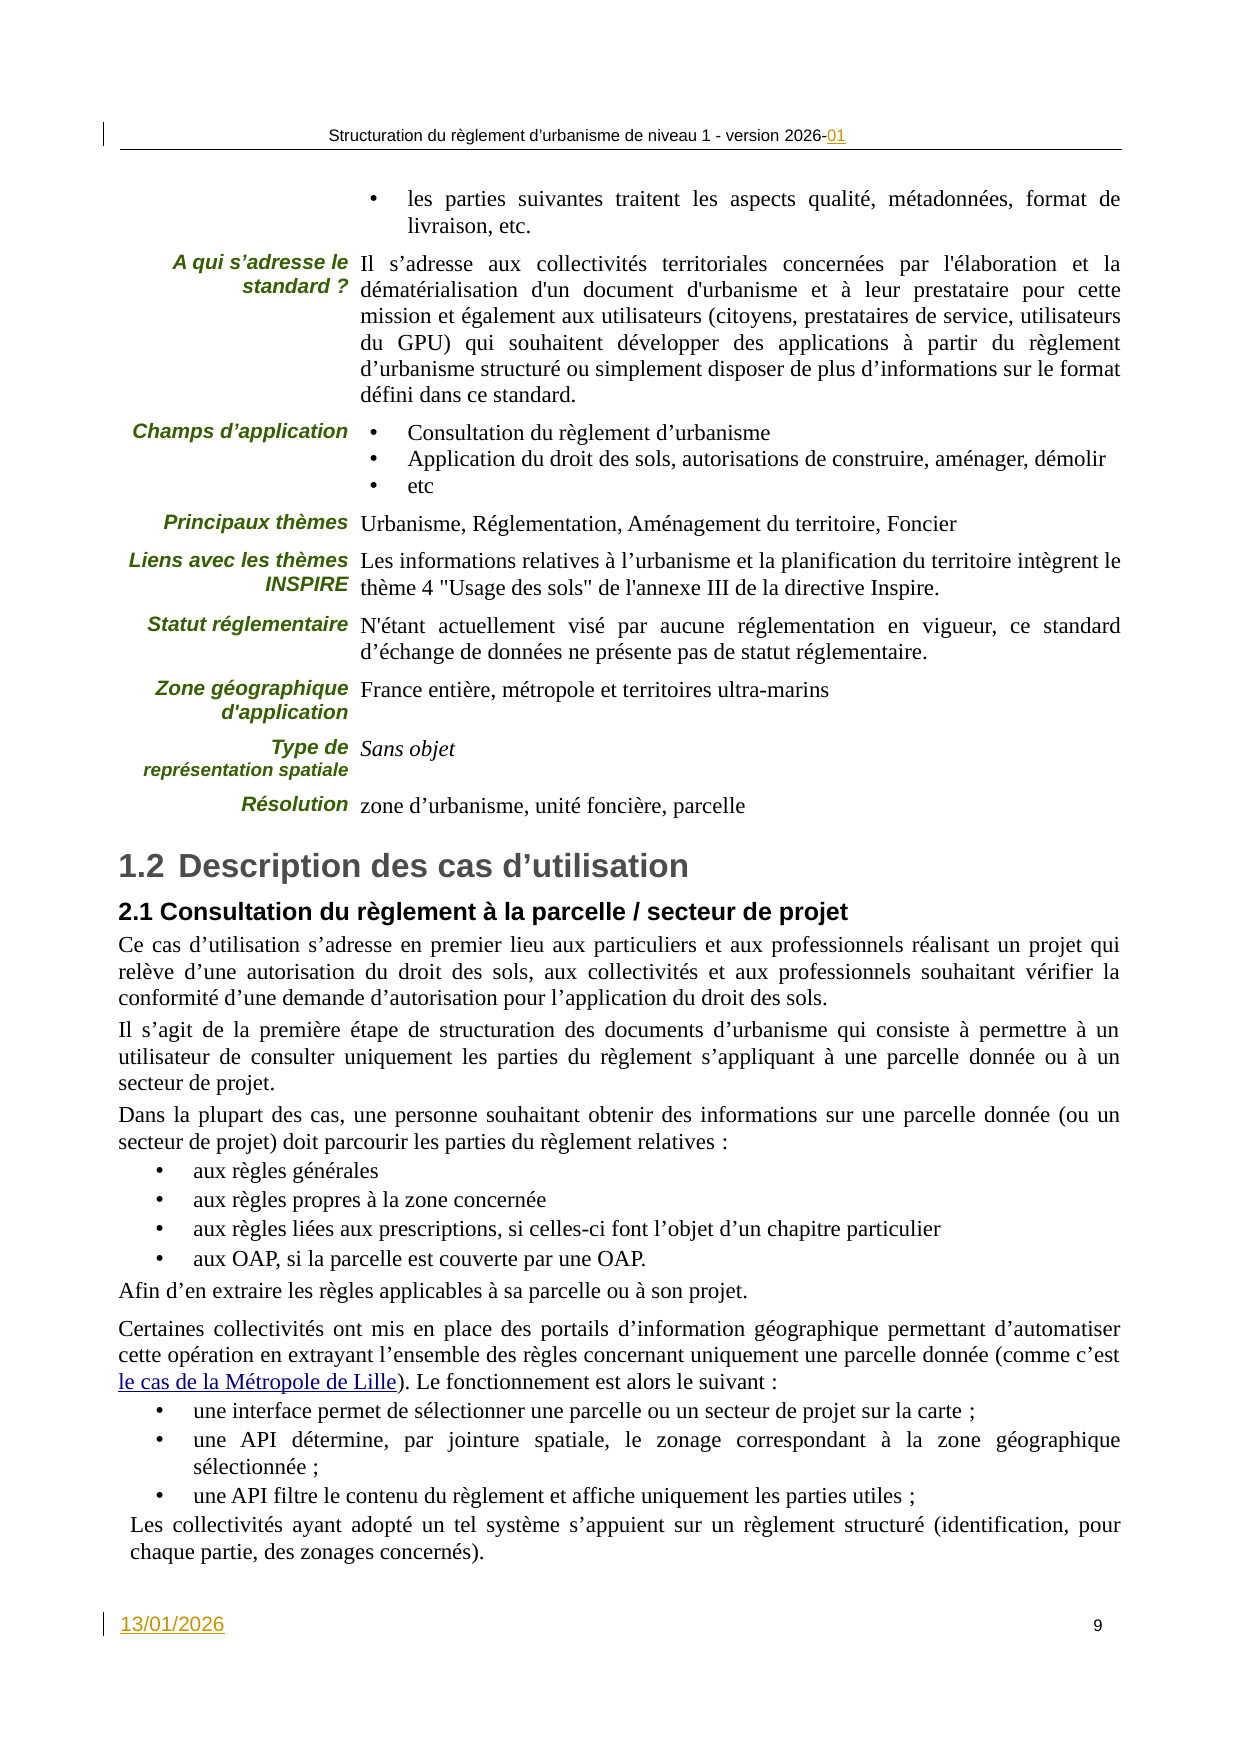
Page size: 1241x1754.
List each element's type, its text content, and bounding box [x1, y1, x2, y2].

table_cell Résolution [118, 786, 354, 824]
list aux OAP, si la parcelle est couverte par une OAP. [156, 1245, 1122, 1271]
table_cell Liens avec les thèmes INSPIRE [118, 542, 354, 606]
text Il s’agit de la première étape de structuration des documents d’urbanisme qui consiste à permettre à un utilisateur de consulter uniquement les parties du règlement s’appliquant à une parcelle donnée ou à un secteur de projet. [118, 1016, 1122, 1095]
table_cell Type de représentation spatiale [118, 730, 354, 786]
table_cell Champs d’application [118, 414, 354, 504]
list une API détermine, par jointure spatiale, le zonage correspondant à la zone géographique sélectionnée ; [156, 1426, 1122, 1479]
table_cell A qui s’adresse le standard ? [118, 244, 354, 413]
table_cell Zone géographique d'application [118, 670, 354, 729]
table_cell Les informations relatives à l’urbanisme et la planification du territoire intègrent le thème 4 "Usage des sols" de l'annexe III de la directive Inspire. [354, 542, 1122, 606]
text Dans la plupart des cas, une personne souhaitant obtenir des informations sur une parcelle donnée (ou un secteur de projet) doit parcourir les parties du règlement relatives : [118, 1101, 1122, 1154]
table_cell Urbanisme, Réglementation, Aménagement du territoire, Foncier [354, 504, 1122, 542]
table_cell Consultation du règlement d’urbanisme Application du droit des sols, autorisations de construire, aménager, démolir etc [354, 414, 1122, 504]
list une API filtre le contenu du règlement et affiche uniquement les parties utiles ; [156, 1482, 1122, 1508]
subtitle Description des cas d’utilisation [118, 846, 1122, 885]
table_header les parties suivantes traitent les aspects qualité, métadonnées, format de livraison, etc. [354, 180, 1122, 244]
table_cell Sans objet [354, 730, 1122, 786]
table_cell Il s’adresse aux collectivités territoriales concernées par l'élaboration et la dématérialisation d'un document d'urbanisme et à leur prestataire pour cette mission et également aux utilisateurs (citoyens, prestataires de service, utilisateurs du GPU) qui souhaitent développer des applications à partir du règlement d’urbanisme structuré ou simplement disposer de plus d’informations sur le format défini dans ce standard. [354, 244, 1122, 413]
table_cell France entière, métropole et territoires ultra-marins [354, 670, 1122, 729]
table_header [118, 180, 354, 244]
list une interface permet de sélectionner une parcelle ou un secteur de projet sur la carte ; [156, 1397, 1122, 1423]
text Afin d’en extraire les règles applicables à sa parcelle ou à son projet. [118, 1277, 1122, 1303]
text Certaines collectivités ont mis en place des portails d’information géographique permettant d’automatiser cette opération en extrayant l’ensemble des règles concernant uniquement une parcelle donnée (comme c’est le cas de la Métropole de Lille). Le fonctionnement est alors le suivant : [118, 1315, 1122, 1394]
table_cell zone d’urbanisme, unité foncière, parcelle [354, 786, 1122, 824]
list aux règles propres à la zone concernée [156, 1186, 1122, 1213]
list aux règles liées aux prescriptions, si celles-ci font l’objet d’un chapitre particulier [156, 1216, 1122, 1242]
text Ce cas d’utilisation s’adresse en premier lieu aux particuliers et aux professionnels réalisant un projet qui relève d’une autorisation du droit des sols, aux collectivités et aux professionnels souhaitant vérifier la conformité d’une demande d’autorisation pour l’application du droit des sols. [118, 931, 1122, 1010]
text Les collectivités ayant adopté un tel système s’appuient sur un règlement structuré (identification, pour chaque partie, des zonages concernés). [130, 1511, 1122, 1564]
table_cell Statut réglementaire [118, 606, 354, 670]
list aux règles générales [156, 1157, 1122, 1183]
text 2.1 Consultation du règlement à la parcelle / secteur de projet [118, 897, 1122, 925]
table_cell Principaux thèmes [118, 504, 354, 542]
table_cell N'étant actuellement visé par aucune réglementation en vigueur, ce standard d’échange de données ne présente pas de statut réglementaire. [354, 606, 1122, 670]
